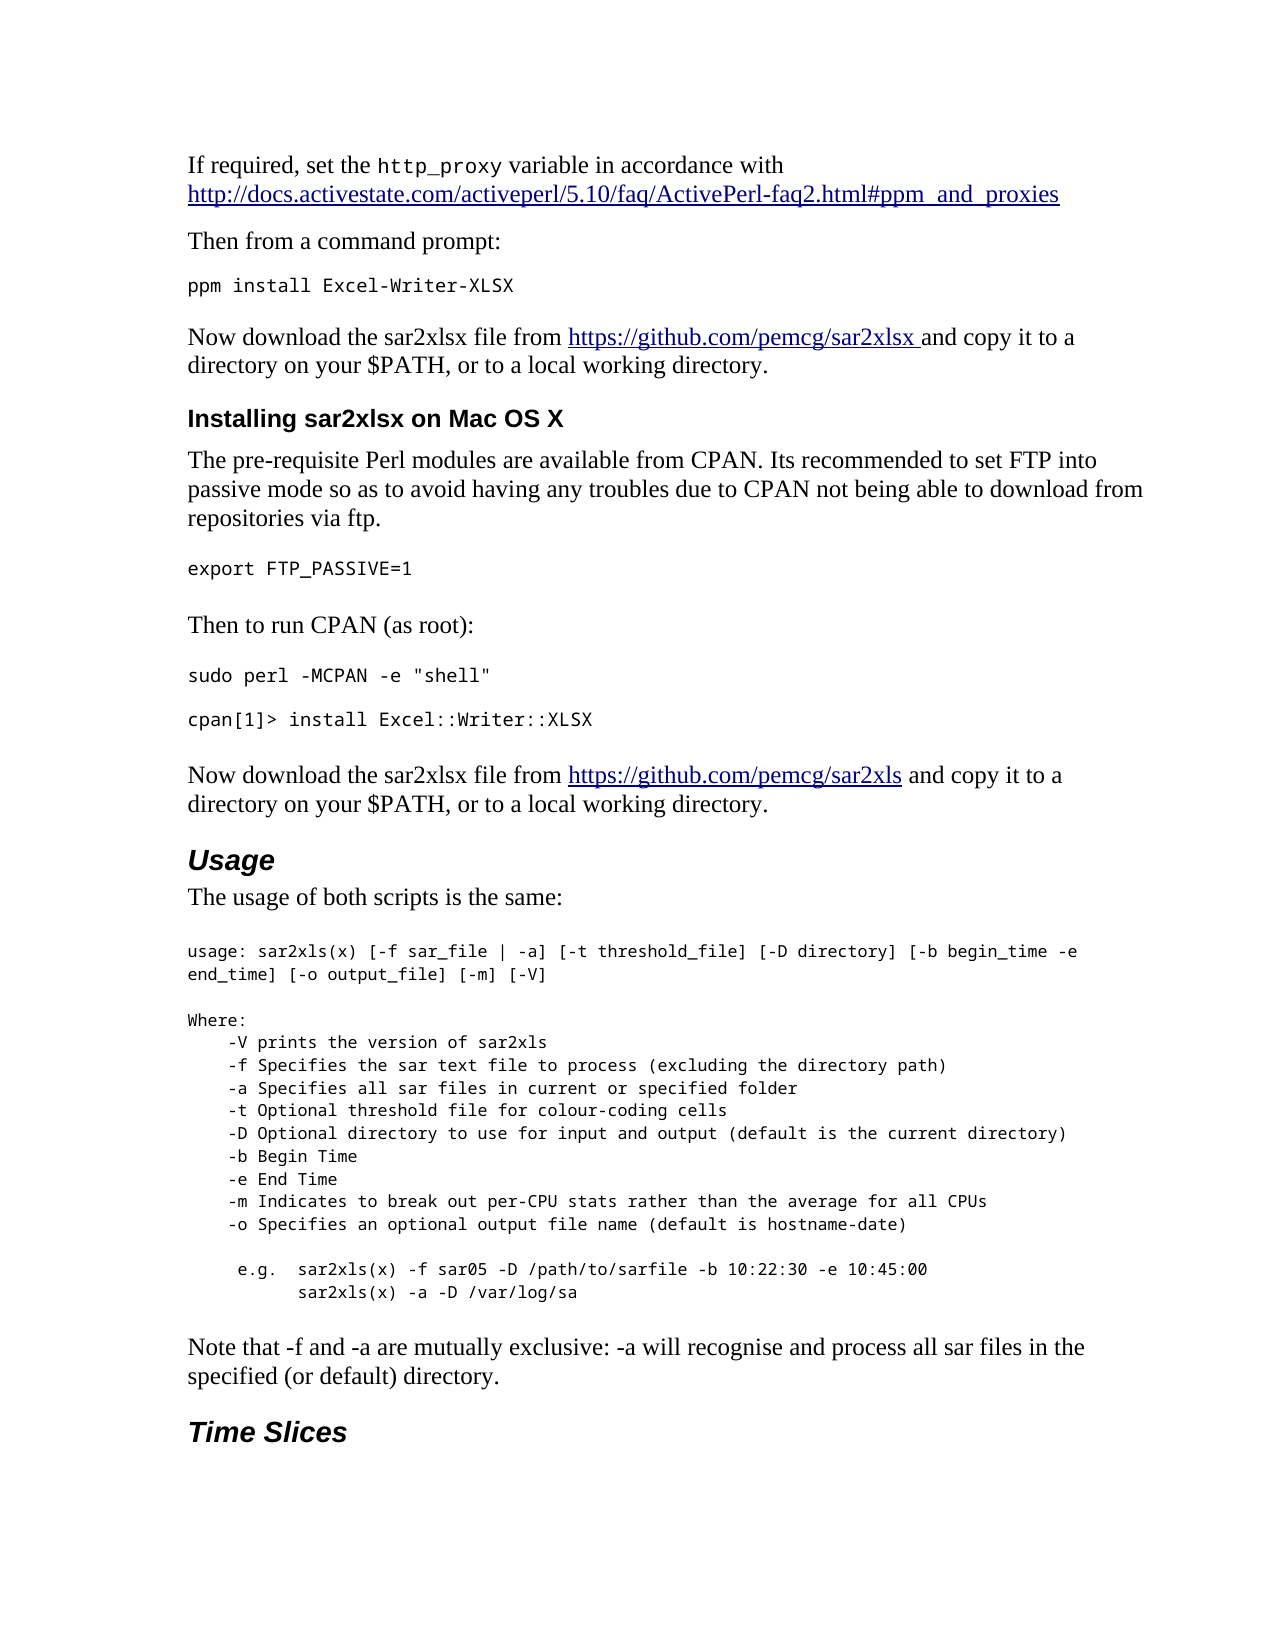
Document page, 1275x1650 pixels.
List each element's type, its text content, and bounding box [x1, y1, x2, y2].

text -V prints the version of sar2xls [187, 1031, 1144, 1053]
text Note that -f and -a are mutually exclusive: -a will recognise and process all sar files in the specified (or default) directory. [187, 1332, 1144, 1389]
text Then from a command prompt: [187, 226, 1144, 255]
subtitle Usage [187, 843, 1144, 876]
text e.g. sar2xls(x) -f sar05 -D /path/to/sarfile -b 10:22:30 -e 10:45:00 [187, 1258, 1144, 1281]
text Where: [187, 1008, 1144, 1031]
subtitle Installing sar2xlsx on Mac OS X [187, 404, 1144, 433]
text -b Begin Time [187, 1144, 1144, 1167]
text -D Optional directory to use for input and output (default is the current directory) [187, 1122, 1144, 1144]
text export FTP_PASSIVE=1 [187, 555, 1144, 581]
text cpan[1]> install Excel::Writer::XLSX [187, 706, 1144, 731]
text -t Optional threshold file for colour-coding cells [187, 1099, 1144, 1122]
text -f Specifies the sar text file to process (excluding the directory path) [187, 1053, 1144, 1076]
text sar2xls(x) -a -D /var/log/sa [187, 1281, 1144, 1303]
text The usage of both scripts is the same: [187, 882, 1144, 911]
text Now download the sar2xlsx file from https://github.com/pemcg/sar2xls and copy it to a directory on your $PATH, or to a local working directory. [187, 760, 1144, 818]
subtitle Time Slices [187, 1414, 1144, 1448]
text usage: sar2xls(x) [-f sar_file | -a] [-t threshold_file] [-D directory] [-b begin_time -e end_time] [-o output_file] [-m] [-V] [187, 940, 1144, 985]
text If required, set the http_proxy variable in accordance with http://docs.activestate.com/activeperl/5.10/faq/ActivePerl-faq2.html#ppm_and_proxies [187, 150, 1144, 208]
text Now download the sar2xlsx file from https://github.com/pemcg/sar2xlsx and copy it to a directory on your $PATH, or to a local working directory. [187, 322, 1144, 379]
text sudo perl -MCPAN -e "shell" [187, 663, 1144, 688]
text -m Indicates to break out per-CPU stats rather than the average for all CPUs [187, 1190, 1144, 1212]
text The pre-requisite Perl modules are available from CPAN. Its recommended to set FTP into passive mode so as to avoid having any troubles due to CPAN not being able to download from repositories via ftp. [187, 445, 1144, 532]
text Then to run CPAN (as root): [187, 610, 1144, 639]
text -e End Time [187, 1167, 1144, 1190]
text -a Specifies all sar files in current or specified folder [187, 1076, 1144, 1099]
text ppm install Excel-Writer-XLSX [187, 272, 1144, 298]
text -o Specifies an optional output file name (default is hostname-date) [187, 1212, 1144, 1235]
